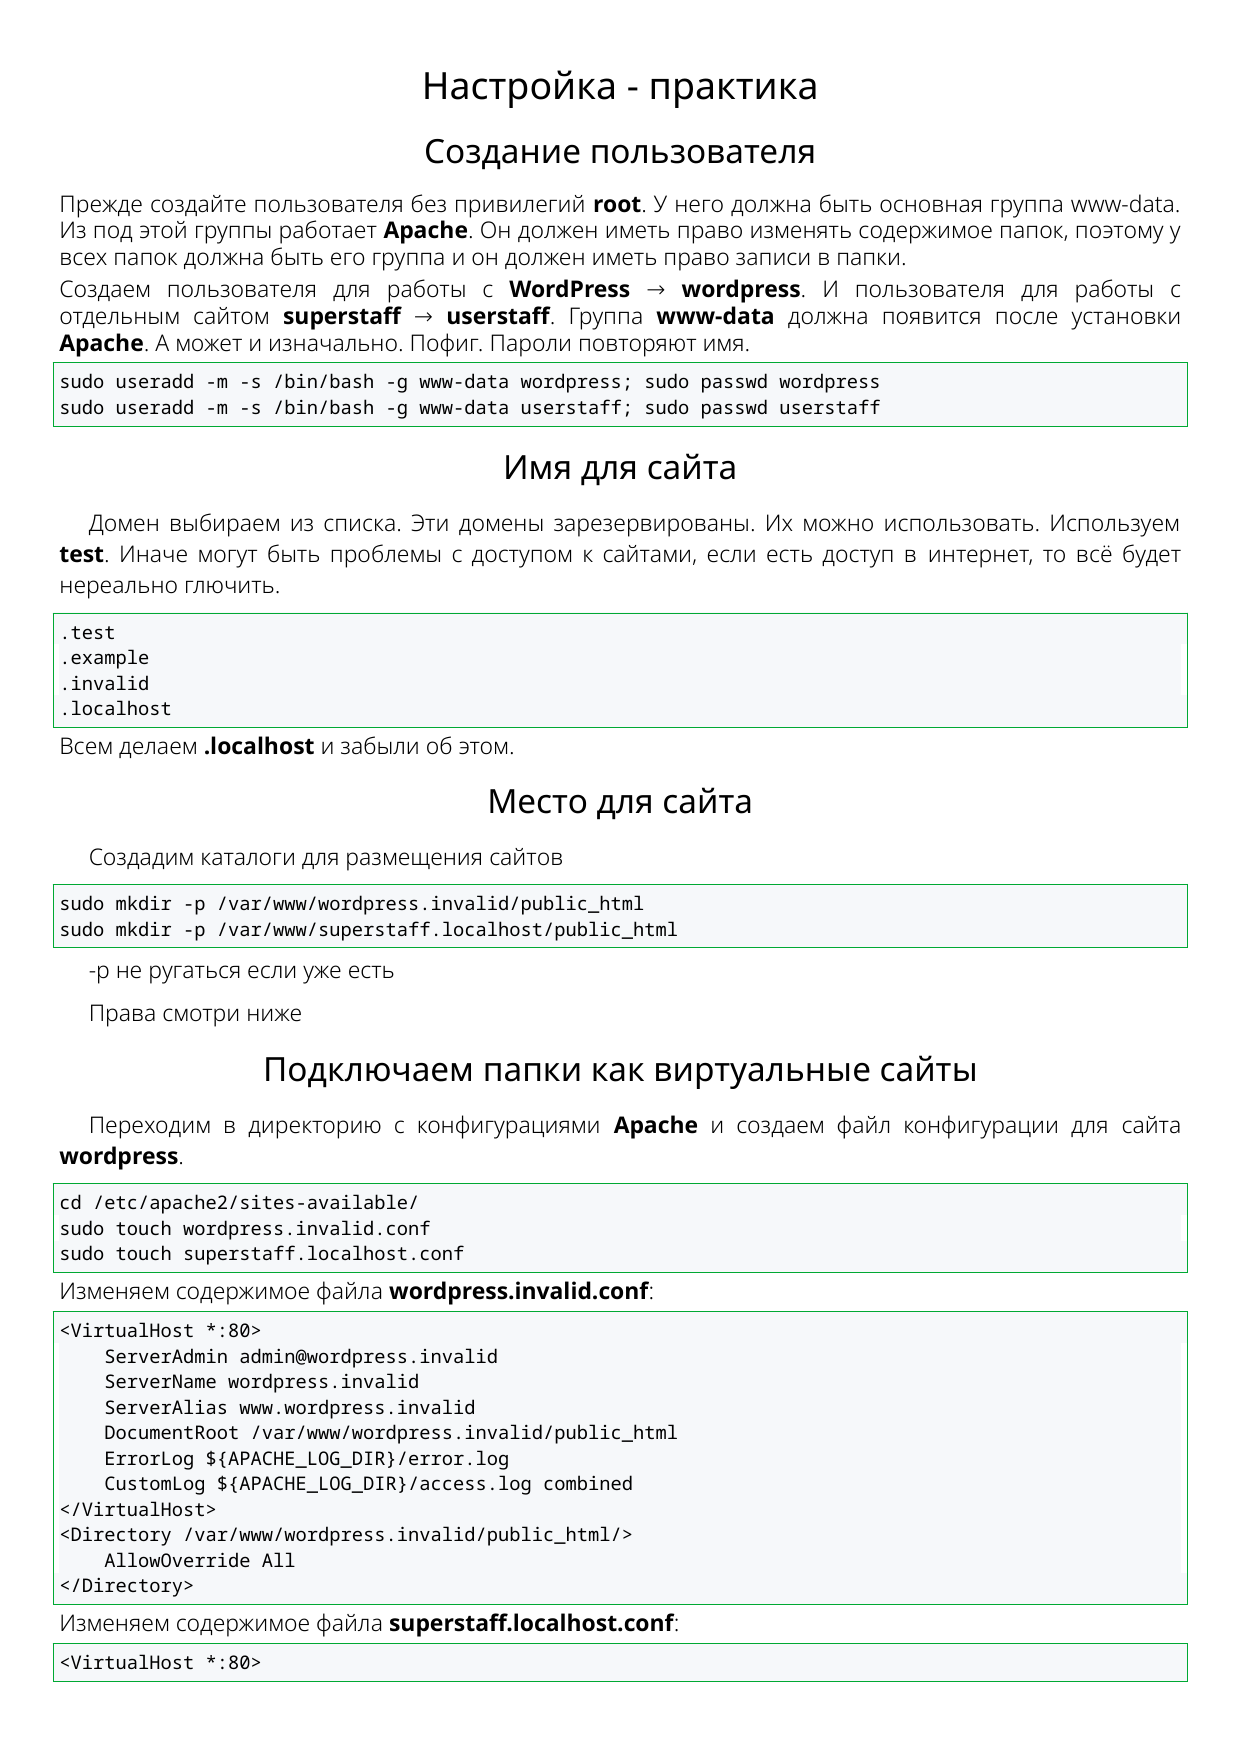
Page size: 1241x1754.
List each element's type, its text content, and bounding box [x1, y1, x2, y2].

text Домен выбираем из списка. Эти домены зарезервированы. Их можно использовать. Используем test. Иначе могут быть проблемы с доступом к сайтами, если есть доступ в интернет, то всё будет нереально глючить. [59, 507, 1181, 601]
text .example [59, 644, 1181, 670]
text sudo touch superstaff.localhost.conf [54, 1234, 1187, 1272]
text sudo useradd -m -s /bin/bash -g www-data userstaff; sudo passwd userstaff [54, 388, 1187, 426]
text .test [54, 614, 1187, 644]
text Всем делаем .localhost и забыли об этом. [59, 733, 1181, 760]
text <VirtualHost *:80> [54, 1312, 1187, 1343]
text .localhost [54, 689, 1187, 727]
text ErrorLog ${APACHE_LOG_DIR}/error.log [59, 1445, 1181, 1471]
text cd /etc/apache2/sites-available/ [54, 1184, 1187, 1215]
text ServerAdmin admin@wordpress.invalid [59, 1343, 1181, 1368]
text -p не ругаться если уже есть [59, 954, 1181, 985]
text Прежде создайте пользователя без привилегий root. У него должна быть основная группа www-data. Из под этой группы работает Apache. Он должен иметь право изменять содержимое папок, поэтому у всех папок должна быть его группа и он должен иметь право записи в папки. [59, 191, 1181, 271]
text .invalid [59, 670, 1181, 689]
text Права смотри ниже [59, 997, 1181, 1028]
subtitle Имя для сайта [59, 444, 1181, 489]
text Изменяем содержимое файла wordpress.invalid.conf: [59, 1278, 1181, 1305]
text DocumentRoot /var/www/wordpress.invalid/public_html [59, 1419, 1181, 1445]
subtitle Место для сайта [59, 778, 1181, 823]
text sudo mkdir -p /var/www/superstaff.localhost/public_html [54, 909, 1187, 947]
text Изменяем содержимое файла superstaff.localhost.conf: [59, 1611, 1181, 1637]
subtitle Создание пользователя [59, 128, 1181, 173]
text Создаем пользователя для работы с WordPress → wordpress. И пользователя для работы с отдельным сайтом superstaff → userstaff. Группа www-data должна появится после установки Apache. А может и изначально. Пофиг. Пароли повторяют имя. [59, 277, 1181, 356]
text </VirtualHost> [59, 1496, 1181, 1522]
text ServerName wordpress.invalid [59, 1368, 1181, 1394]
text AllowOverride All [59, 1547, 1181, 1566]
subtitle Подключаем папки как виртуальные сайты [59, 1046, 1181, 1091]
text sudo touch wordpress.invalid.conf [59, 1215, 1181, 1234]
text <VirtualHost *:80> [54, 1644, 1187, 1681]
text Создадим каталоги для размещения сайтов [59, 841, 1181, 872]
text sudo mkdir -p /var/www/wordpress.invalid/public_html [54, 885, 1187, 909]
text sudo useradd -m -s /bin/bash -g www-data wordpress; sudo passwd wordpress [54, 363, 1187, 388]
text </Directory> [54, 1566, 1187, 1604]
text ServerAlias www.wordpress.invalid [59, 1394, 1181, 1419]
subtitle Настройка - практика [59, 59, 1181, 110]
text <Directory /var/www/wordpress.invalid/public_html/> [59, 1522, 1181, 1547]
text Переходим в директорию с конфигурациями Apache и создаем файл конфигурации для сайта wordpress. [59, 1109, 1181, 1171]
text CustomLog ${APACHE_LOG_DIR}/access.log combined [59, 1471, 1181, 1496]
